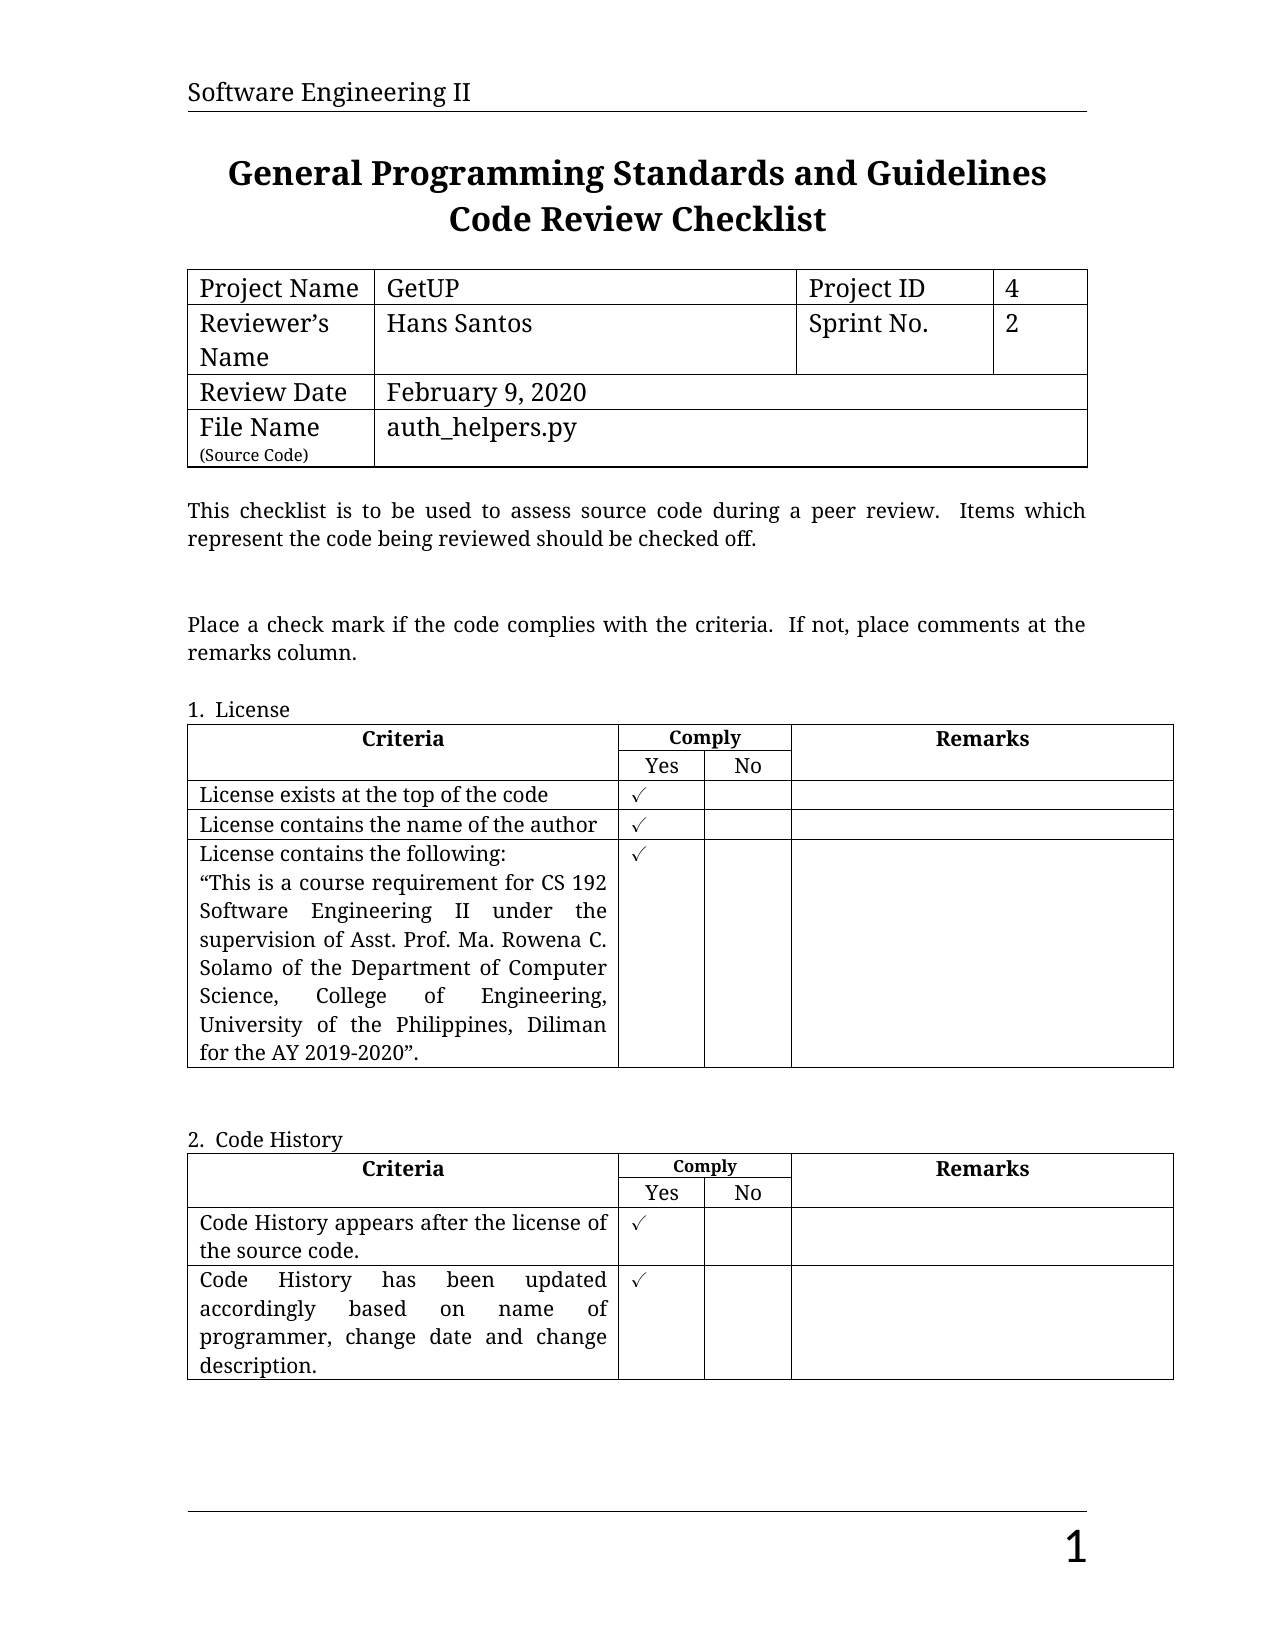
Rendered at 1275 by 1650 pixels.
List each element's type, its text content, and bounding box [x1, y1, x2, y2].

table_cell Yes [619, 1178, 704, 1207]
table_cell Hans Santos [375, 305, 796, 373]
table_cell [792, 1266, 1173, 1379]
table_cell ✓ [619, 840, 704, 1067]
text This checklist is to be used to assess source code during a peer review. Items which represent the code being reviewed should be checked off. [187, 496, 1087, 553]
table_cell [705, 781, 791, 809]
table_header Remarks [792, 1154, 1173, 1207]
table_cell ✓ [619, 1266, 704, 1379]
table_cell [792, 1208, 1173, 1264]
table_cell Code History appears after the license of the source code. [188, 1208, 618, 1264]
table_header Criteria [188, 725, 618, 779]
table_cell ✓ [619, 810, 704, 838]
table_header Project Name [188, 270, 374, 304]
table_header Comply [619, 1154, 791, 1177]
table_cell [792, 840, 1173, 1067]
table_header Remarks [792, 725, 1173, 779]
table_cell No [705, 1178, 791, 1207]
table_cell Reviewer’s Name [188, 305, 374, 373]
table_cell Code History has been updated accordingly based on name of programmer, change date and change description. [188, 1266, 618, 1379]
table_header GetUP [375, 270, 796, 304]
table_header 4 [994, 270, 1087, 304]
table_cell Sprint No. [797, 305, 993, 373]
table_cell License contains the name of the author [188, 810, 618, 838]
table_cell ✓ [619, 1208, 704, 1264]
table_cell Review Date [188, 375, 374, 409]
text 2. Code History [187, 1125, 1087, 1153]
table_cell 2 [994, 305, 1087, 373]
table_cell File Name (Source Code) [188, 410, 374, 466]
table_cell [705, 1266, 791, 1379]
table_cell License contains the following: “This is a course requirement for CS 192 Software Engineering II under the supervision of Asst. Prof. Ma. Rowena C. Solamo of the Department of Computer Science, College of Engineering, University of the Philippines, Diliman for the AY 2019-2020”. [188, 840, 618, 1067]
text 1. License [187, 695, 1087, 723]
table_cell ✓ [619, 781, 704, 809]
table_cell [705, 810, 791, 838]
table_header Project ID [797, 270, 993, 304]
table_cell auth_helpers.py [375, 410, 1087, 466]
table_cell [705, 840, 791, 1067]
table_header Comply [619, 725, 791, 750]
table_cell Yes [619, 751, 704, 779]
table_cell [792, 810, 1173, 838]
table_cell [705, 1208, 791, 1264]
table_cell [792, 781, 1173, 809]
table_cell License exists at the top of the code [188, 781, 618, 809]
text Place a check mark if the code complies with the criteria. If not, place comments at the remarks column. [187, 610, 1087, 667]
table_header Criteria [188, 1154, 618, 1207]
table_cell February 9, 2020 [375, 375, 1087, 409]
table_cell No [705, 751, 791, 779]
text General Programming Standards and Guidelines Code Review Checklist [187, 150, 1087, 241]
